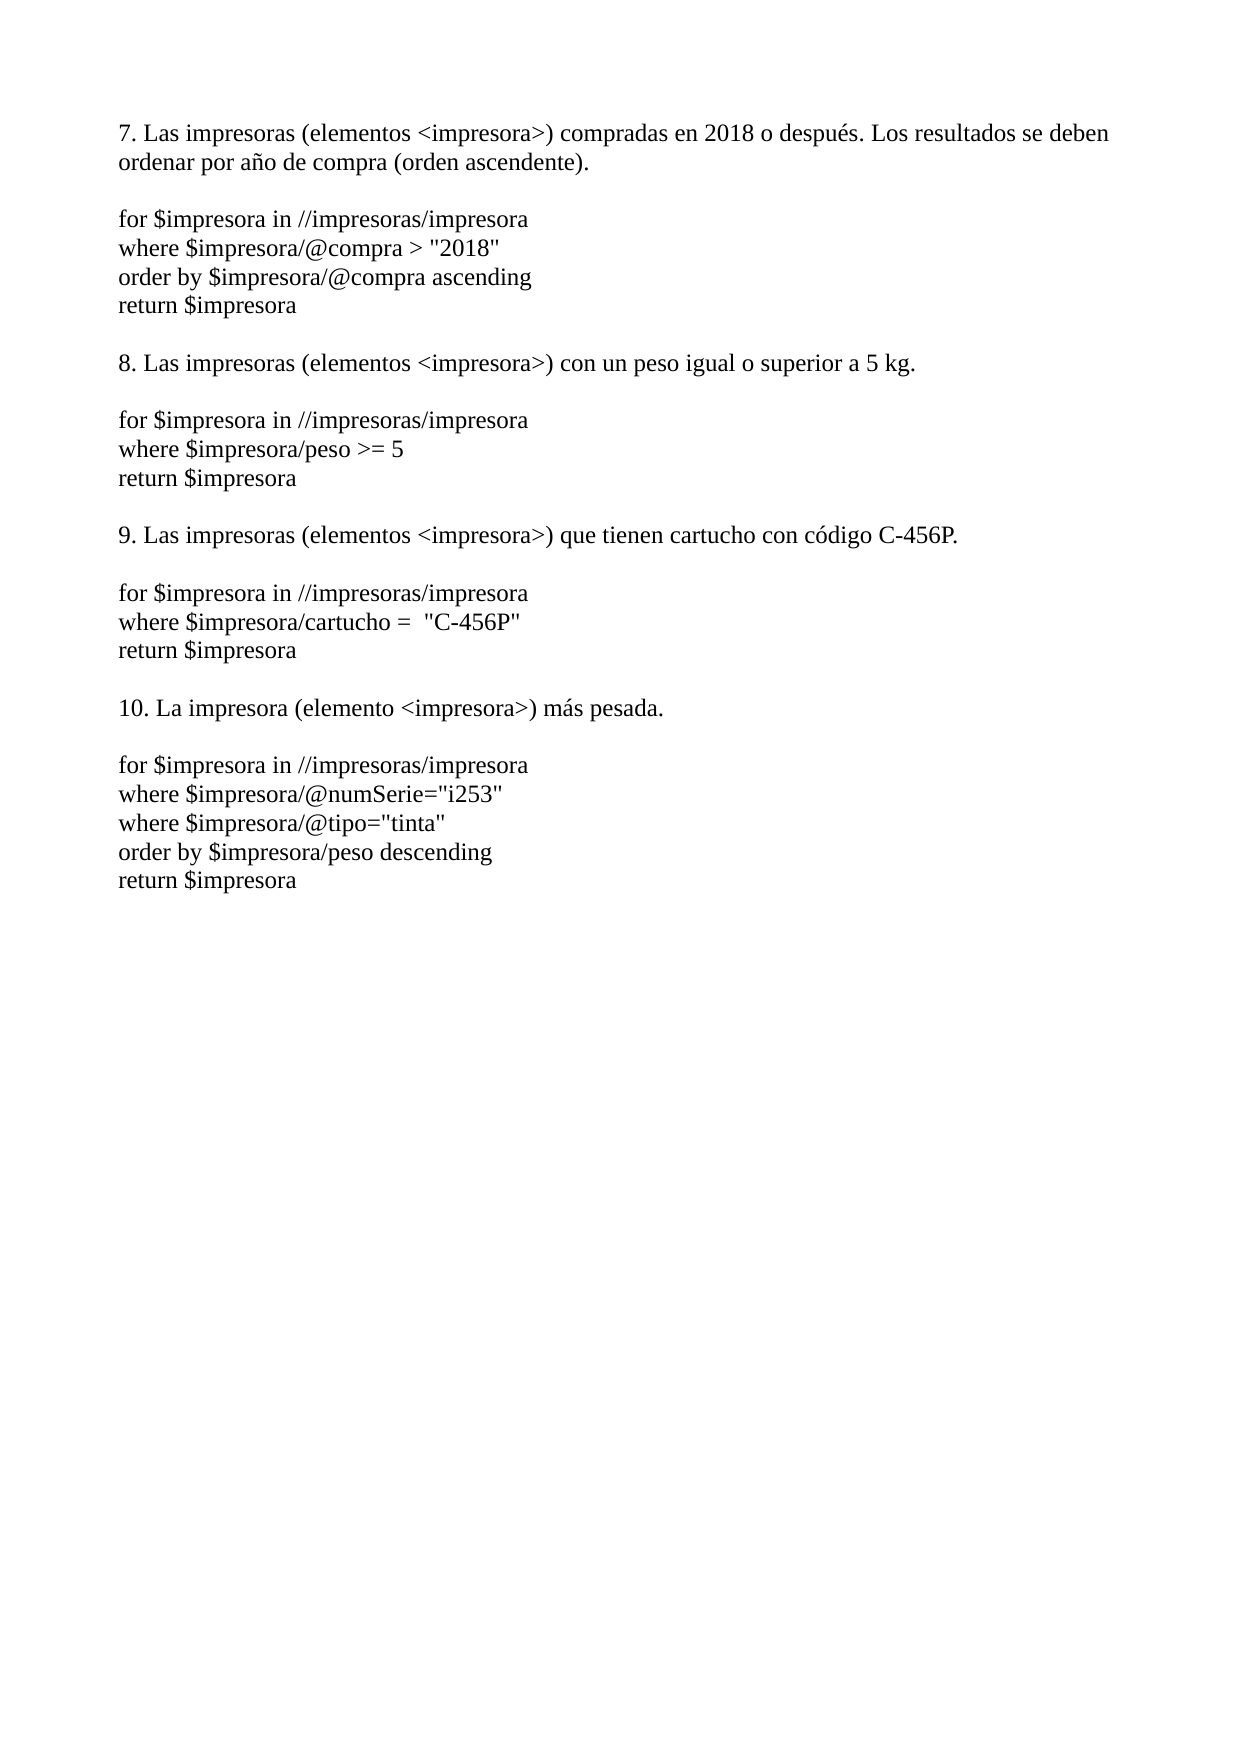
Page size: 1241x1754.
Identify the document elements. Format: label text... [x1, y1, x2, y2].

text where $impresora/peso >= 5 [118, 434, 1122, 463]
text return $impresora [118, 866, 1122, 894]
text 9. Las impresoras (elementos <impresora>) que tienen cartucho con código C-456P. [118, 521, 1122, 549]
text where $impresora/@numSerie="i253" [118, 779, 1122, 808]
text for $impresora in //impresoras/impresora [118, 751, 1122, 779]
text for $impresora in //impresoras/impresora [118, 406, 1122, 434]
text 8. Las impresoras (elementos <impresora>) con un peso igual o superior a 5 kg. [118, 348, 1122, 377]
text 10. La impresora (elemento <impresora>) más pesada. [118, 693, 1122, 722]
text where $impresora/@tipo="tinta" [118, 808, 1122, 837]
text where $impresora/cartucho = "C-456P" [118, 607, 1122, 636]
text 7. Las impresoras (elementos <impresora>) compradas en 2018 o después. Los resultados se deben ordenar por año de compra (orden ascendente). [118, 118, 1122, 176]
text for $impresora in //impresoras/impresora [118, 578, 1122, 607]
text where $impresora/@compra > "2018" [118, 233, 1122, 262]
text for $impresora in //impresoras/impresora [118, 204, 1122, 233]
text return $impresora [118, 636, 1122, 664]
text order by $impresora/@compra ascending [118, 262, 1122, 291]
text order by $impresora/peso descending [118, 837, 1122, 866]
text return $impresora [118, 291, 1122, 319]
text return $impresora [118, 463, 1122, 492]
